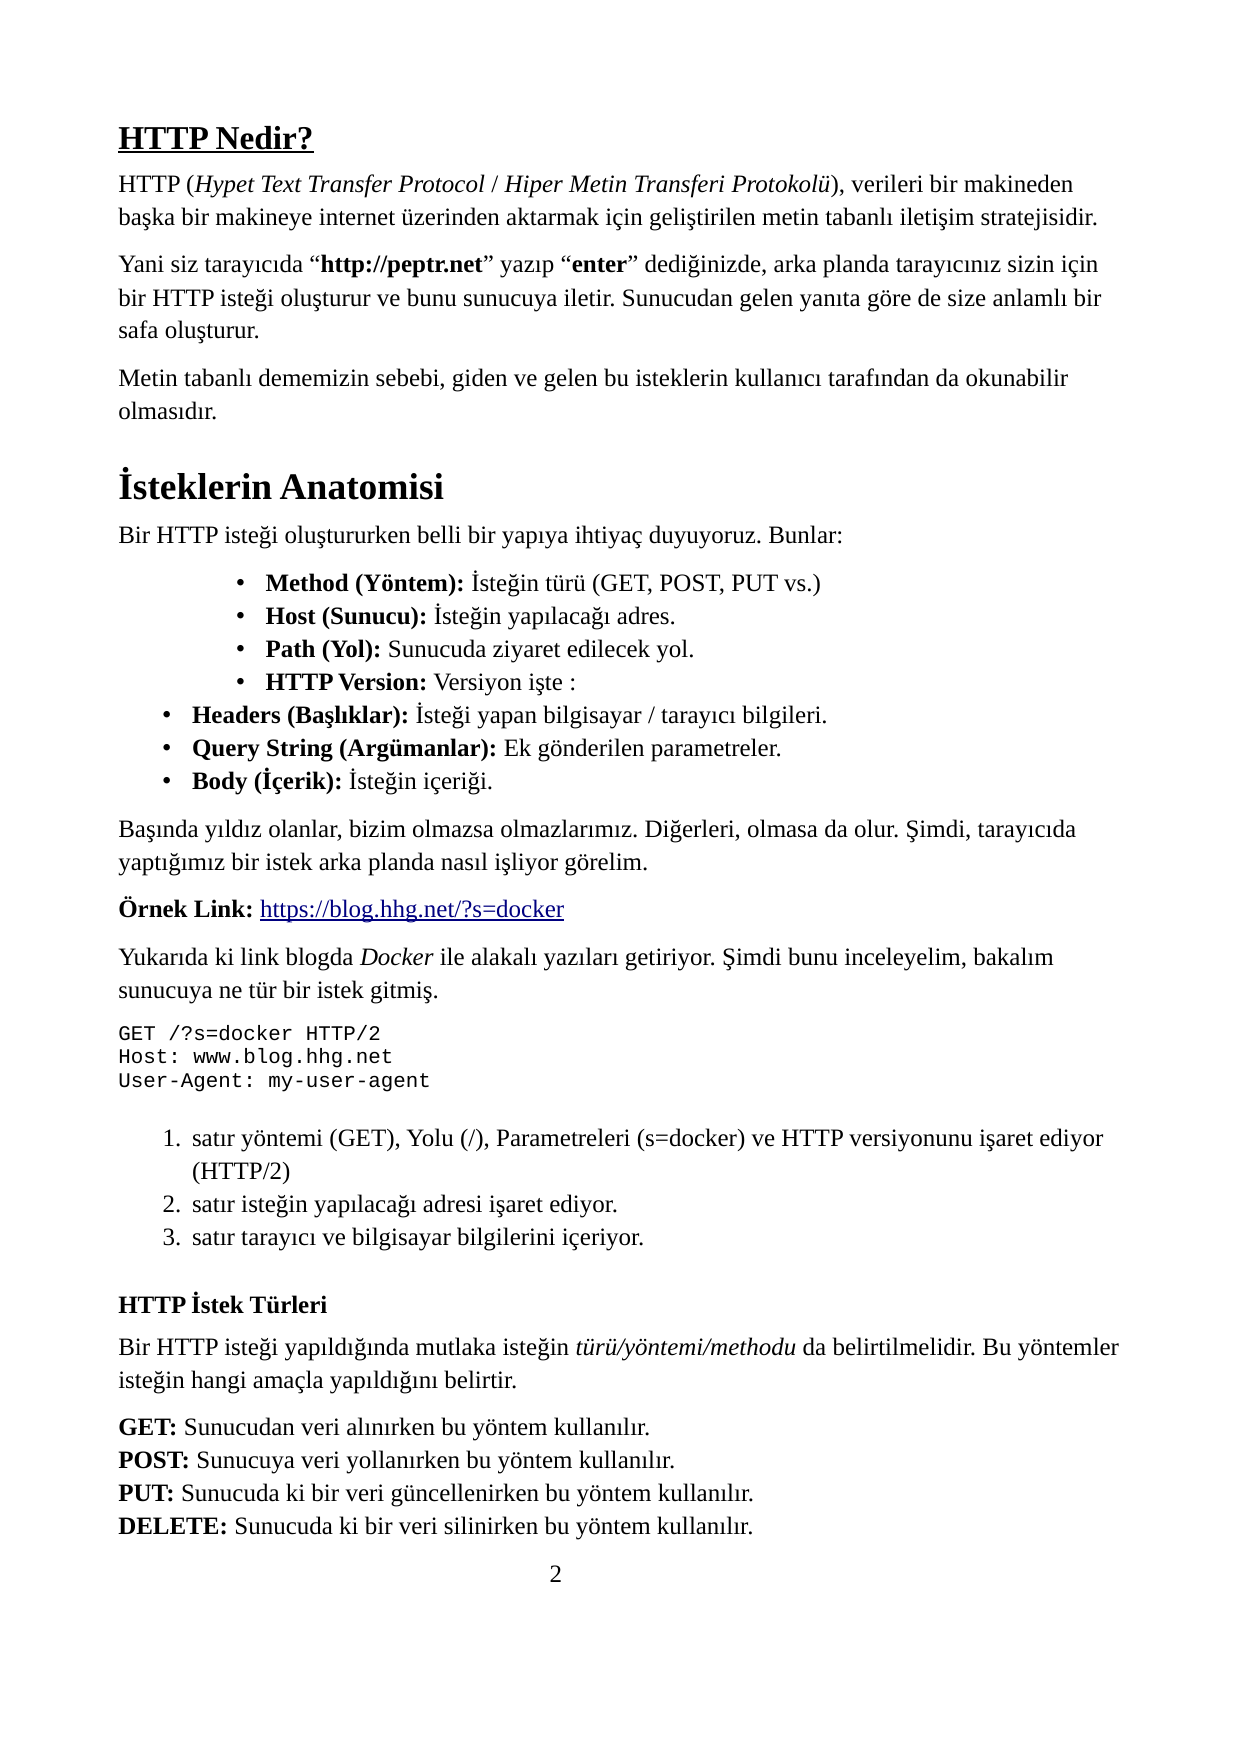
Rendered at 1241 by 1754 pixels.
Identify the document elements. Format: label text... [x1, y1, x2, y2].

text Bir HTTP isteği yapıldığında mutlaka isteğin türü/yöntemi/methodu da belirtilmelidir. Bu yöntemler isteğin hangi amaçla yapıldığını belirtir. [118, 1332, 1122, 1393]
text 2 [118, 1559, 1122, 1588]
subtitle İsteklerin Anatomisi [118, 465, 1122, 508]
text Bir HTTP isteği oluştururken belli bir yapıya ihtiyaç duyuyoruz. Bunlar: [118, 520, 1122, 549]
text User-Agent: my-user-agent [118, 1070, 1122, 1093]
list satır yöntemi (GET), Yolu (/), Parametreleri (s=docker) ve HTTP versiyonunu işaret ediyor (HTTP/2) [162, 1123, 1122, 1185]
text Metin tabanlı dememizin sebebi, giden ve gelen bu isteklerin kullanıcı tarafından da okunabilir olmasıdır. [118, 363, 1122, 425]
text Yani siz tarayıcıda “http://peptr.net” yazıp “enter” dediğinizde, arka planda tarayıcınız sizin için bir HTTP isteği oluşturur ve bunu sunucuya iletir. Sunucudan gelen yanıta göre de size anlamlı bir safa oluşturur. [118, 249, 1122, 344]
text Host: www.blog.hhg.net [118, 1046, 1122, 1070]
text HTTP (Hypet Text Transfer Protocol / Hiper Metin Transferi Protokolü), verileri bir makineden başka bir makineye internet üzerinden aktarmak için geliştirilen metin tabanlı iletişim stratejisidir. [118, 169, 1122, 231]
list HTTP Version: Versiyon işte : [236, 667, 1122, 696]
list satır tarayıcı ve bilgisayar bilgilerini içeriyor. [162, 1222, 1122, 1251]
subtitle HTTP Nedir? [118, 118, 1122, 156]
list Headers (Başlıklar): İsteği yapan bilgisayar / tarayıcı bilgileri. [162, 700, 1122, 729]
subtitle HTTP İstek Türleri [118, 1290, 1122, 1319]
list satır isteğin yapılacağı adresi işaret ediyor. [162, 1189, 1122, 1218]
list Host (Sunucu): İsteğin yapılacağı adres. [236, 601, 1122, 630]
list Body (İçerik): İsteğin içeriği. [162, 766, 1122, 795]
text Örnek Link: https://blog.hhg.net/?s=docker [118, 894, 1122, 923]
list Method (Yöntem): İsteğin türü (GET, POST, PUT vs.) [236, 568, 1122, 597]
list Path (Yol): Sunucuda ziyaret edilecek yol. [236, 634, 1122, 663]
text GET /?s=docker HTTP/2 [118, 1022, 1122, 1046]
list Query String (Argümanlar): Ek gönderilen parametreler. [162, 733, 1122, 762]
text Başında yıldız olanlar, bizim olmazsa olmazlarımız. Diğerleri, olmasa da olur. Şimdi, tarayıcıda yaptığımız bir istek arka planda nasıl işliyor görelim. [118, 814, 1122, 875]
text GET: Sunucudan veri alınırken bu yöntem kullanılır. POST: Sunucuya veri yollanırken bu yöntem kullanılır. PUT: Sunucuda ki bir veri güncellenirken bu yöntem kullanılır. DELETE: Sunucuda ki bir veri silinirken bu yöntem kullanılır. [118, 1412, 1122, 1540]
text Yukarıda ki link blogda Docker ile alakalı yazıları getiriyor. Şimdi bunu inceleyelim, bakalım sunucuya ne tür bir istek gitmiş. [118, 942, 1122, 1004]
